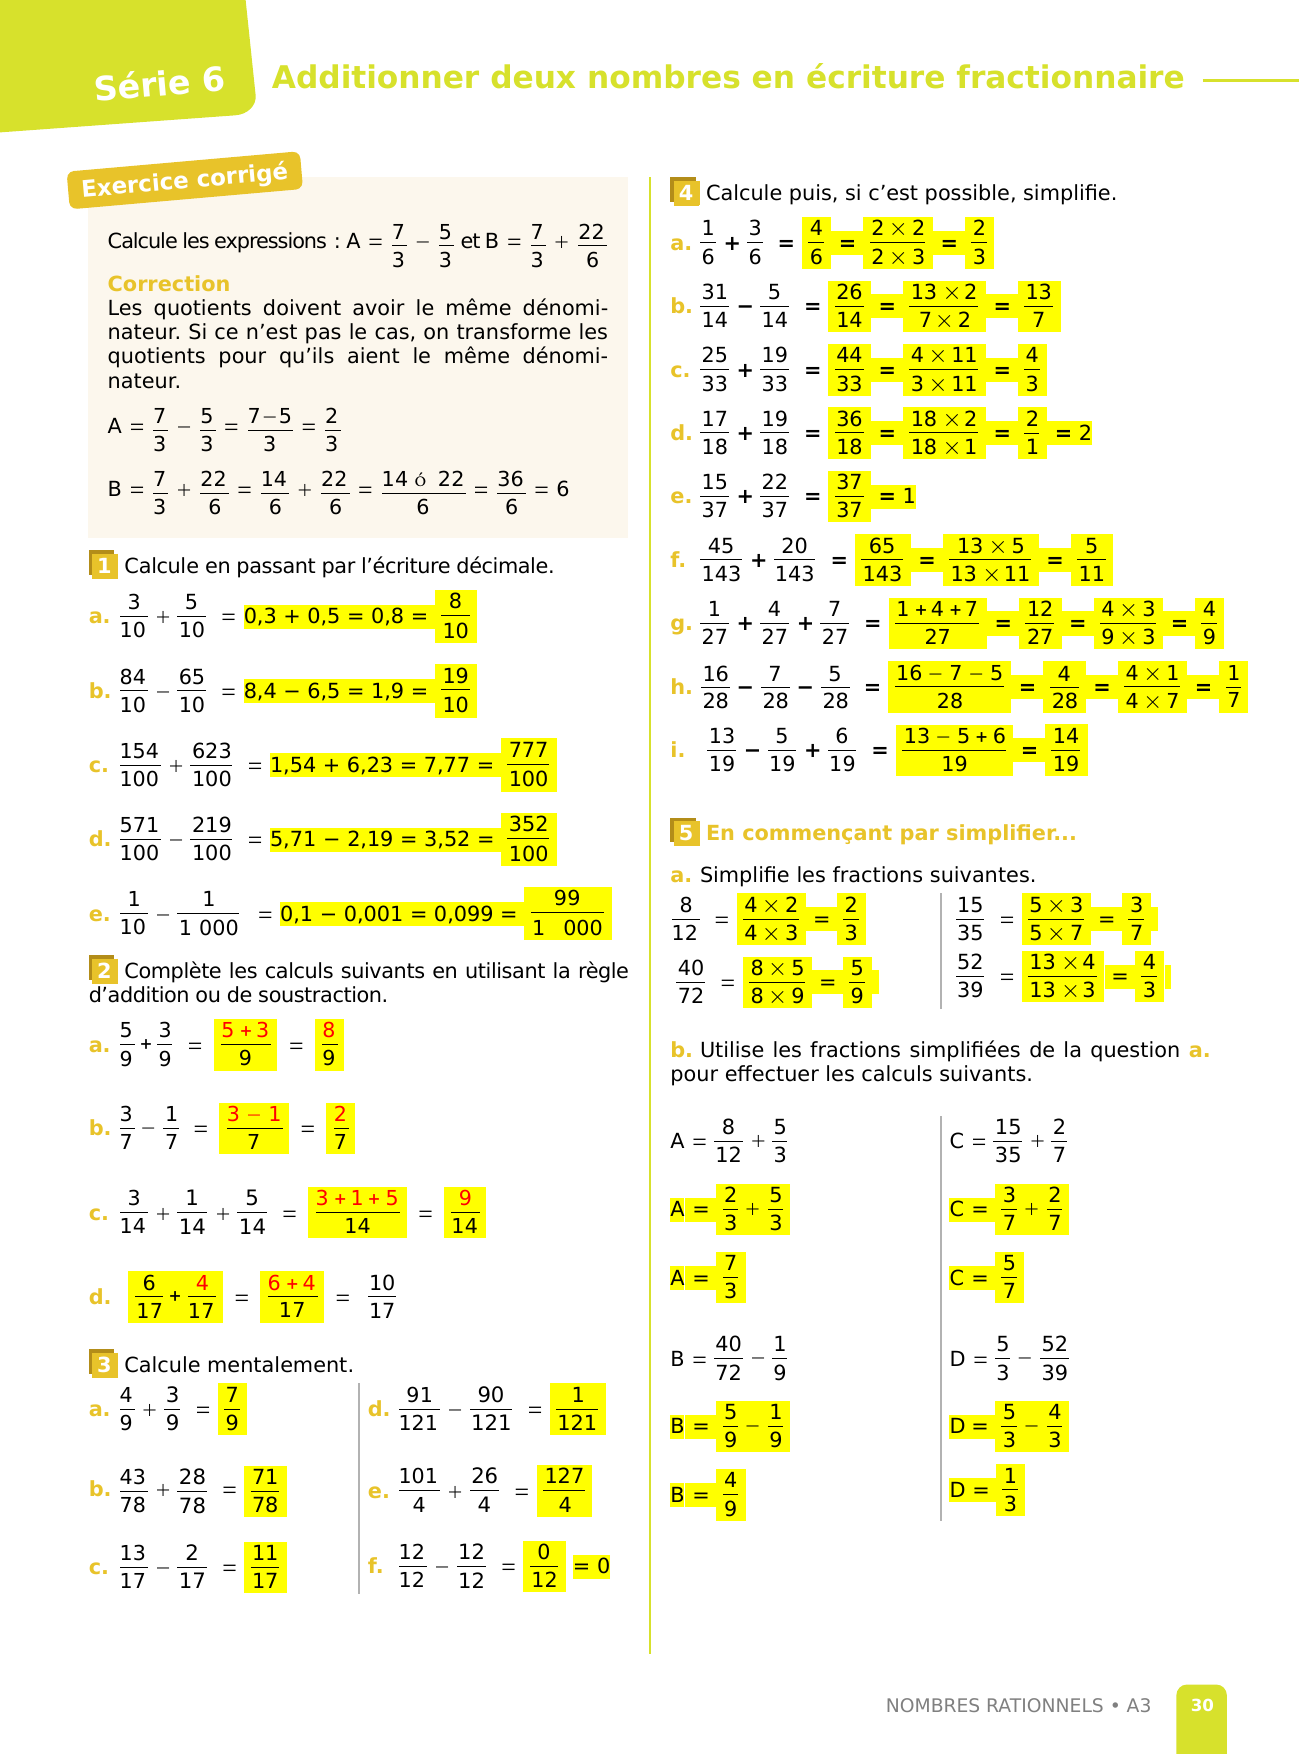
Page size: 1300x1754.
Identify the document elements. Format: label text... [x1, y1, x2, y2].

list + = = 1 [871, 471, 1211, 522]
text A = [670, 1179, 932, 1235]
subtitle − = = 0 [368, 1541, 629, 1593]
list [557, 813, 629, 866]
list −+ = = [670, 724, 1045, 776]
text D = [949, 1396, 1211, 1452]
list [477, 664, 629, 718]
list [1088, 724, 1211, 776]
text B = [670, 1396, 932, 1452]
list −− = = = = [670, 661, 888, 713]
text C = [949, 1116, 1211, 1167]
list + = = = [670, 344, 828, 396]
list −− = = = = [1011, 661, 1043, 675]
list − = = = [1061, 281, 1211, 332]
subtitle Calcule mentalement. [114, 1349, 629, 1377]
list + = = = [1047, 344, 1211, 396]
text B        6 [107, 468, 609, 519]
text = = [806, 893, 837, 907]
list + = = = [986, 344, 1018, 358]
text Correction [107, 272, 609, 296]
list + = = = = 2 [871, 445, 903, 459]
subtitle Calcule puis, si c’est possible, simplifie. [696, 177, 1211, 205]
list Simplifie les fractions suivantes. [670, 863, 1211, 887]
list + = = = [1039, 572, 1071, 586]
text = = [670, 957, 743, 1008]
list − = = = [670, 281, 828, 332]
list ++ = = = = [1224, 598, 1234, 649]
list + = = = = 2 [1047, 407, 1211, 459]
list − = = = [871, 281, 903, 294]
text = = [670, 893, 737, 945]
list  = = [88, 1187, 629, 1239]
list − = = = [986, 318, 1018, 332]
text = = [1104, 951, 1135, 1002]
list + = = = [871, 344, 903, 358]
list −− = = = = [1248, 661, 1258, 713]
list + = = 1 [670, 471, 828, 522]
list ++ = = = = [987, 598, 1019, 611]
list −− = = = = [1086, 661, 1118, 675]
list + = = = [911, 572, 943, 586]
text D = [949, 1464, 996, 1478]
list − = = = [871, 318, 903, 332]
list + = = = [831, 255, 863, 269]
text = = [812, 957, 843, 970]
subtitle  = [88, 1465, 350, 1518]
list − = 8,4 − 6,5 = 1,9 = [88, 664, 435, 718]
list − = = = [986, 281, 1018, 294]
list = = [355, 1103, 629, 1154]
text A = [670, 1247, 932, 1303]
list + = = = [933, 255, 965, 269]
text = = [1091, 893, 1122, 907]
list + = = = [994, 217, 1211, 269]
subtitle  = [368, 1465, 537, 1517]
list + = = = [911, 534, 943, 548]
subtitle En commençant par simplifier... [670, 817, 1211, 846]
list Utilise les fractions simplifiées de la question a. pour effectuer les calculs suivants. [670, 1038, 1211, 1086]
subtitle Calcule en passant par l’écriture décimale. [114, 550, 629, 578]
text = = [872, 957, 932, 1008]
list + = = = = 2 [670, 407, 828, 459]
list [612, 887, 629, 940]
list = = [223, 1271, 260, 1323]
text D = [949, 1333, 1211, 1384]
subtitle [592, 1465, 629, 1517]
text = = [1091, 931, 1122, 945]
text = = [1151, 893, 1211, 945]
list = = [289, 1103, 326, 1154]
list = = [344, 1019, 629, 1071]
text B = [670, 1333, 932, 1384]
text = = [1164, 951, 1211, 1002]
text = = [866, 893, 932, 945]
text A  ─   [107, 405, 609, 456]
list + = = = [831, 217, 863, 231]
list + = = = [986, 382, 1018, 396]
text = = [806, 931, 837, 945]
list −− = = = = [1011, 699, 1043, 713]
list  = 1,54 + 6,23 = 7,77 = [88, 738, 501, 792]
list + = = = = 2 [871, 407, 903, 421]
list [477, 590, 629, 643]
list ++ = = = = [1062, 598, 1094, 611]
list = = [88, 1103, 219, 1154]
list ++ = = = = [987, 636, 1019, 649]
list + = = = [1113, 534, 1211, 586]
subtitle − = [368, 1383, 550, 1435]
text D = [949, 1502, 996, 1516]
text B = [670, 1464, 932, 1521]
text A = [670, 1116, 932, 1167]
text D = [1025, 1464, 1211, 1516]
text = = [812, 994, 843, 1008]
list = = [88, 1271, 128, 1323]
text Calcule les expressions : A  ─ et B   [107, 220, 609, 272]
list + = = = [871, 382, 903, 396]
list + = = = = 2 [986, 407, 1018, 421]
list ++ = = = = [670, 598, 889, 649]
list = = [324, 1271, 629, 1323]
list ++ = = = = [1062, 636, 1094, 649]
text Les quotients doivent avoir le même dénomi-nateur. Si ce n’est pas le cas, on transforme les quotients pour qu’ils aient le même dénomi-nateur. [107, 296, 609, 393]
subtitle  = [88, 1383, 218, 1435]
text C = [949, 1247, 1211, 1303]
list −− = = = = [1187, 661, 1219, 675]
subtitle − = [88, 1541, 350, 1593]
list ++ = = = = [1163, 598, 1195, 611]
list = = [88, 1019, 214, 1071]
subtitle [247, 1383, 350, 1435]
list − = 0,1 − 0,001 = 0,099 = [88, 887, 524, 940]
list −− = = = = [1187, 699, 1219, 713]
subtitle Complète les calculs suivants en utilisant la règle d’addition ou de soustraction. [88, 955, 629, 1007]
list + = = = [933, 217, 965, 231]
text = = [949, 893, 1022, 945]
list − = 5,71 − 2,19 = 3,52 = [88, 813, 501, 866]
list  = 0,3 + 0,5 = 0,8 = [88, 590, 435, 643]
list = = [277, 1019, 315, 1071]
list + = = = [670, 534, 855, 586]
list ++ = = = = [1163, 636, 1195, 649]
list + = = = [1039, 534, 1071, 548]
list + = = = = 2 [986, 445, 1018, 459]
text C = [949, 1179, 1211, 1235]
list [557, 738, 629, 792]
subtitle [606, 1383, 629, 1435]
list −− = = = = [1086, 699, 1118, 713]
text = = [949, 951, 1022, 1002]
list + = = = [670, 217, 802, 269]
